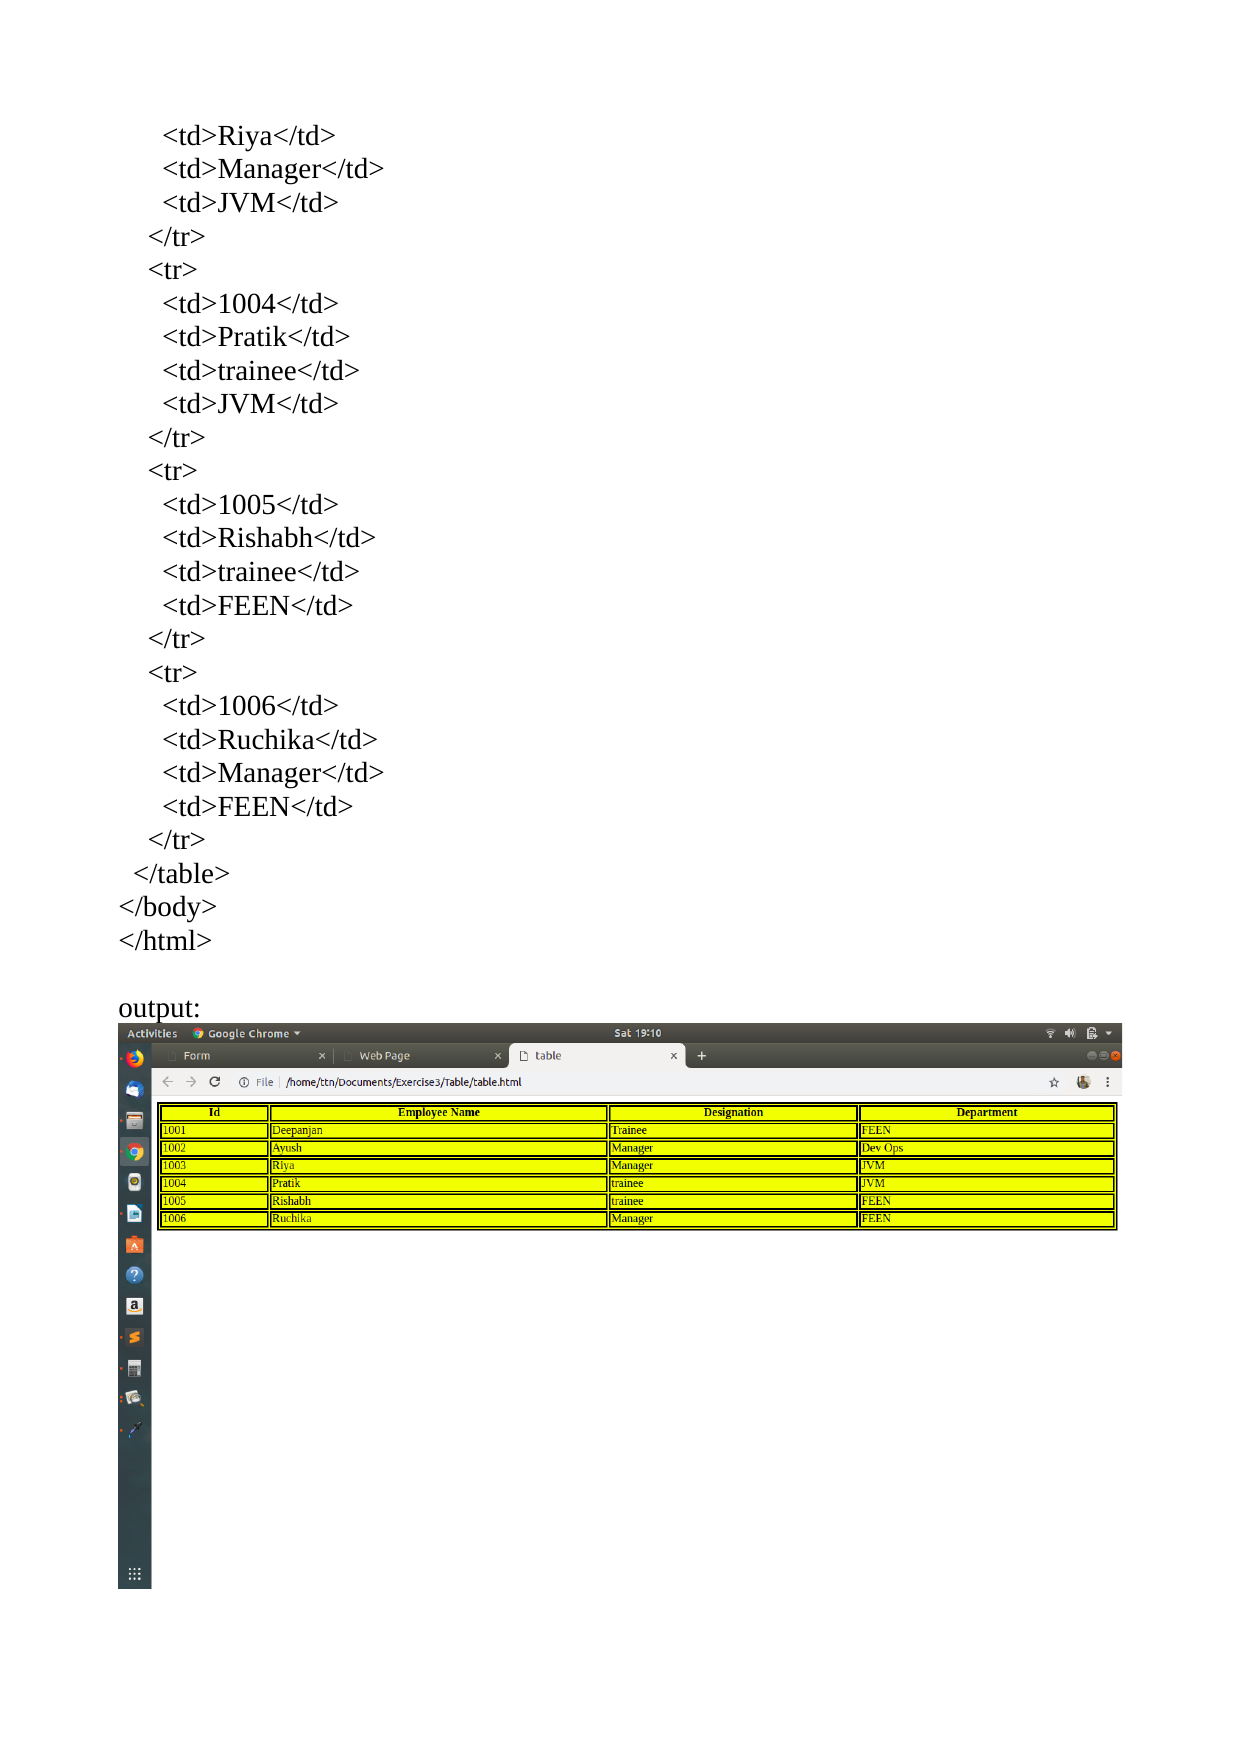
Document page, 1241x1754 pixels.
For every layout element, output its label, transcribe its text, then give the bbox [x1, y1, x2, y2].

text </tr> [118, 621, 1122, 655]
text <tr> [118, 252, 1122, 286]
text </html> [118, 923, 1122, 957]
text </tr> [118, 420, 1122, 453]
text <td>FEEN</td> [118, 588, 1122, 621]
text </body> [118, 889, 1122, 923]
text output: [118, 990, 1122, 1023]
text <td>Manager</td> [118, 755, 1122, 789]
text </tr> [118, 822, 1122, 856]
text <td>JVM</td> [118, 386, 1122, 420]
text <td>FEEN</td> [118, 789, 1122, 822]
text <td>Pratik</td> [118, 319, 1122, 353]
text <td>1005</td> [118, 487, 1122, 521]
text <tr> [118, 655, 1122, 688]
text <td>Rishabh</td> [118, 521, 1122, 554]
text </tr> [118, 219, 1122, 252]
text <td>Ruchika</td> [118, 722, 1122, 755]
text <td>trainee</td> [118, 554, 1122, 588]
text <tr> [118, 453, 1122, 487]
text <td>Manager</td> [118, 152, 1122, 185]
picture [118, 1023, 1123, 1589]
text <td>trainee</td> [118, 353, 1122, 386]
text <td>1004</td> [118, 286, 1122, 319]
text </table> [118, 856, 1122, 889]
text <td>JVM</td> [118, 185, 1122, 219]
text <td>Riya</td> [118, 118, 1122, 152]
text <td>1006</td> [118, 688, 1122, 722]
